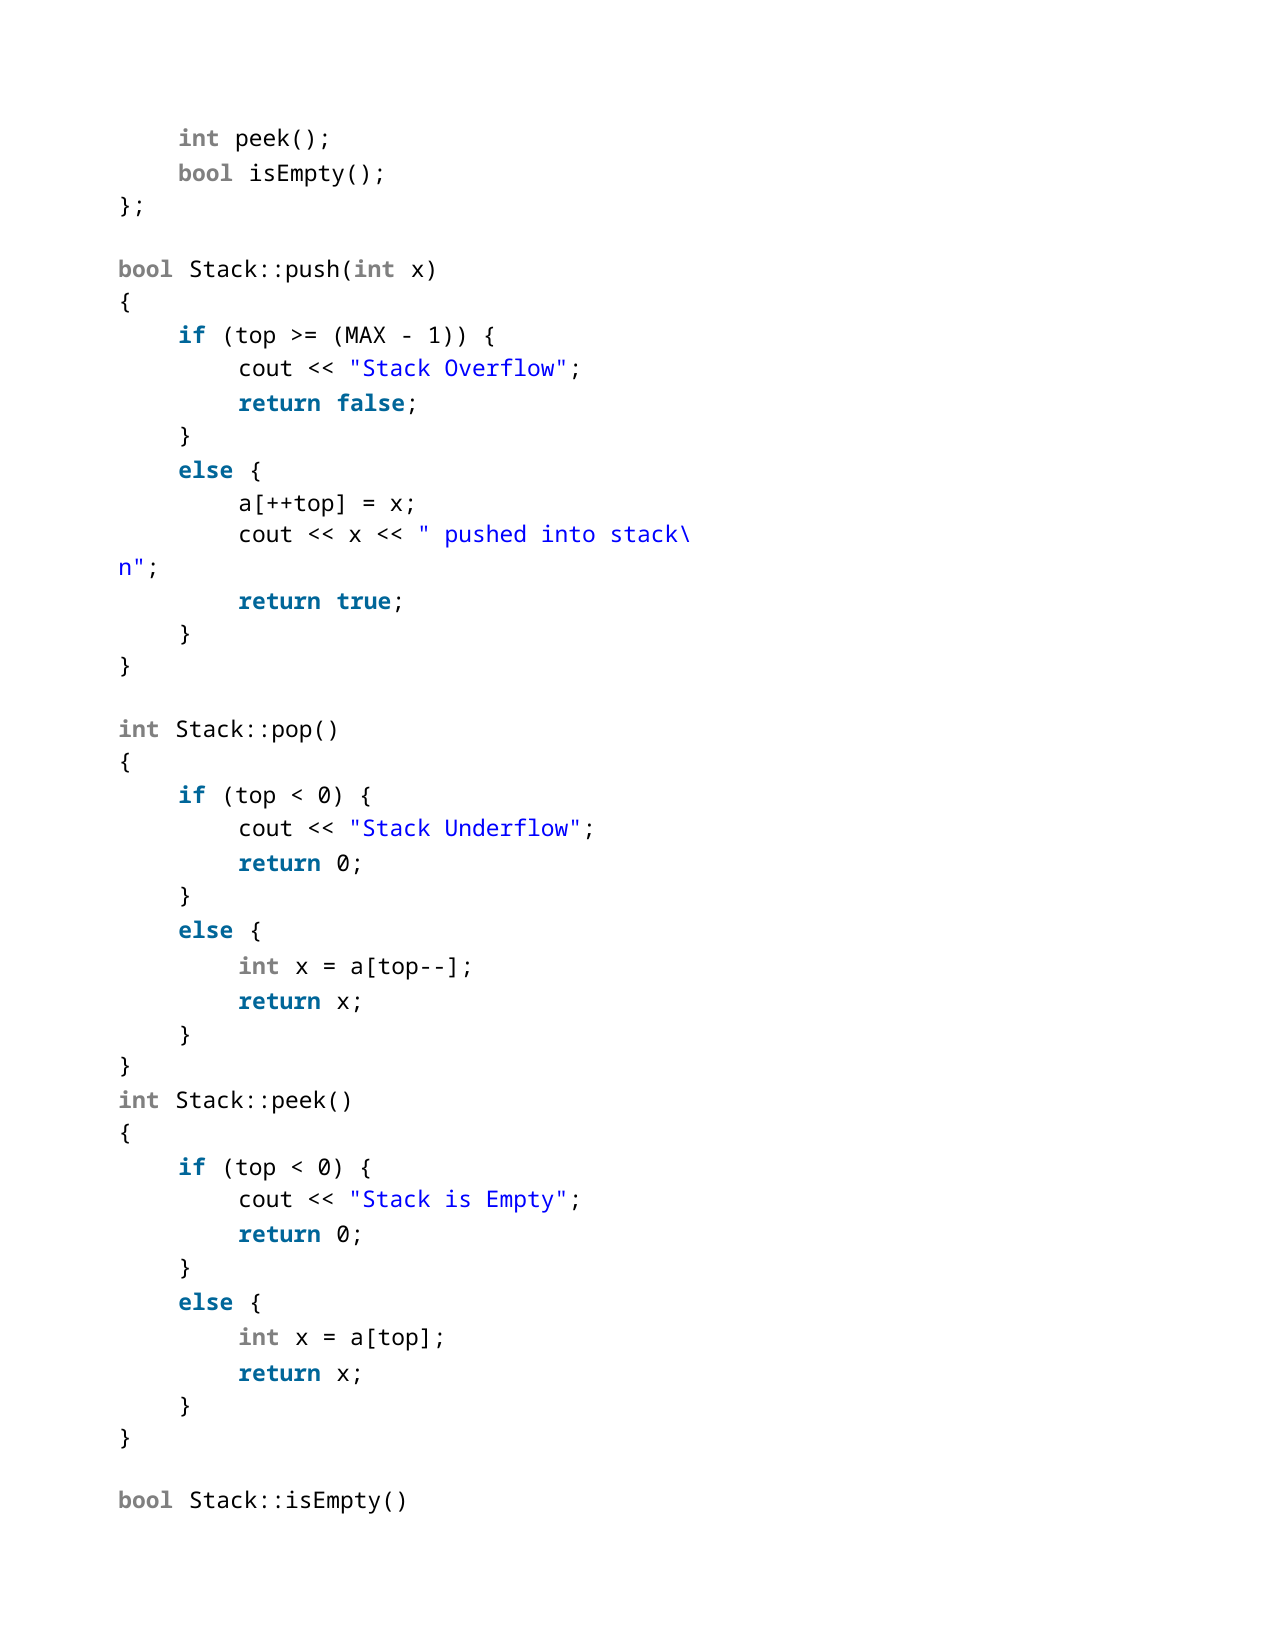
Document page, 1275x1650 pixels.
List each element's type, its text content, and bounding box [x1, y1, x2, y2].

table_header int peek(); bool isEmpty(); }; bool Stack::push(int x) { if (top >= (MAX - 1)) { cout << "Stack Overflow"; return false; } else { a[++top] = x; cout << x << " pushed into stack\n"; return true; } } int Stack::pop() { if (top < 0) { cout << "Stack Underflow"; return 0; } else { int x = a[top--]; return x; } } int Stack::peek() { if (top < 0) { cout << "Stack is Empty"; return 0; } else { int x = a[top]; return x; } } bool Stack::isEmpty() [118, 118, 711, 1517]
